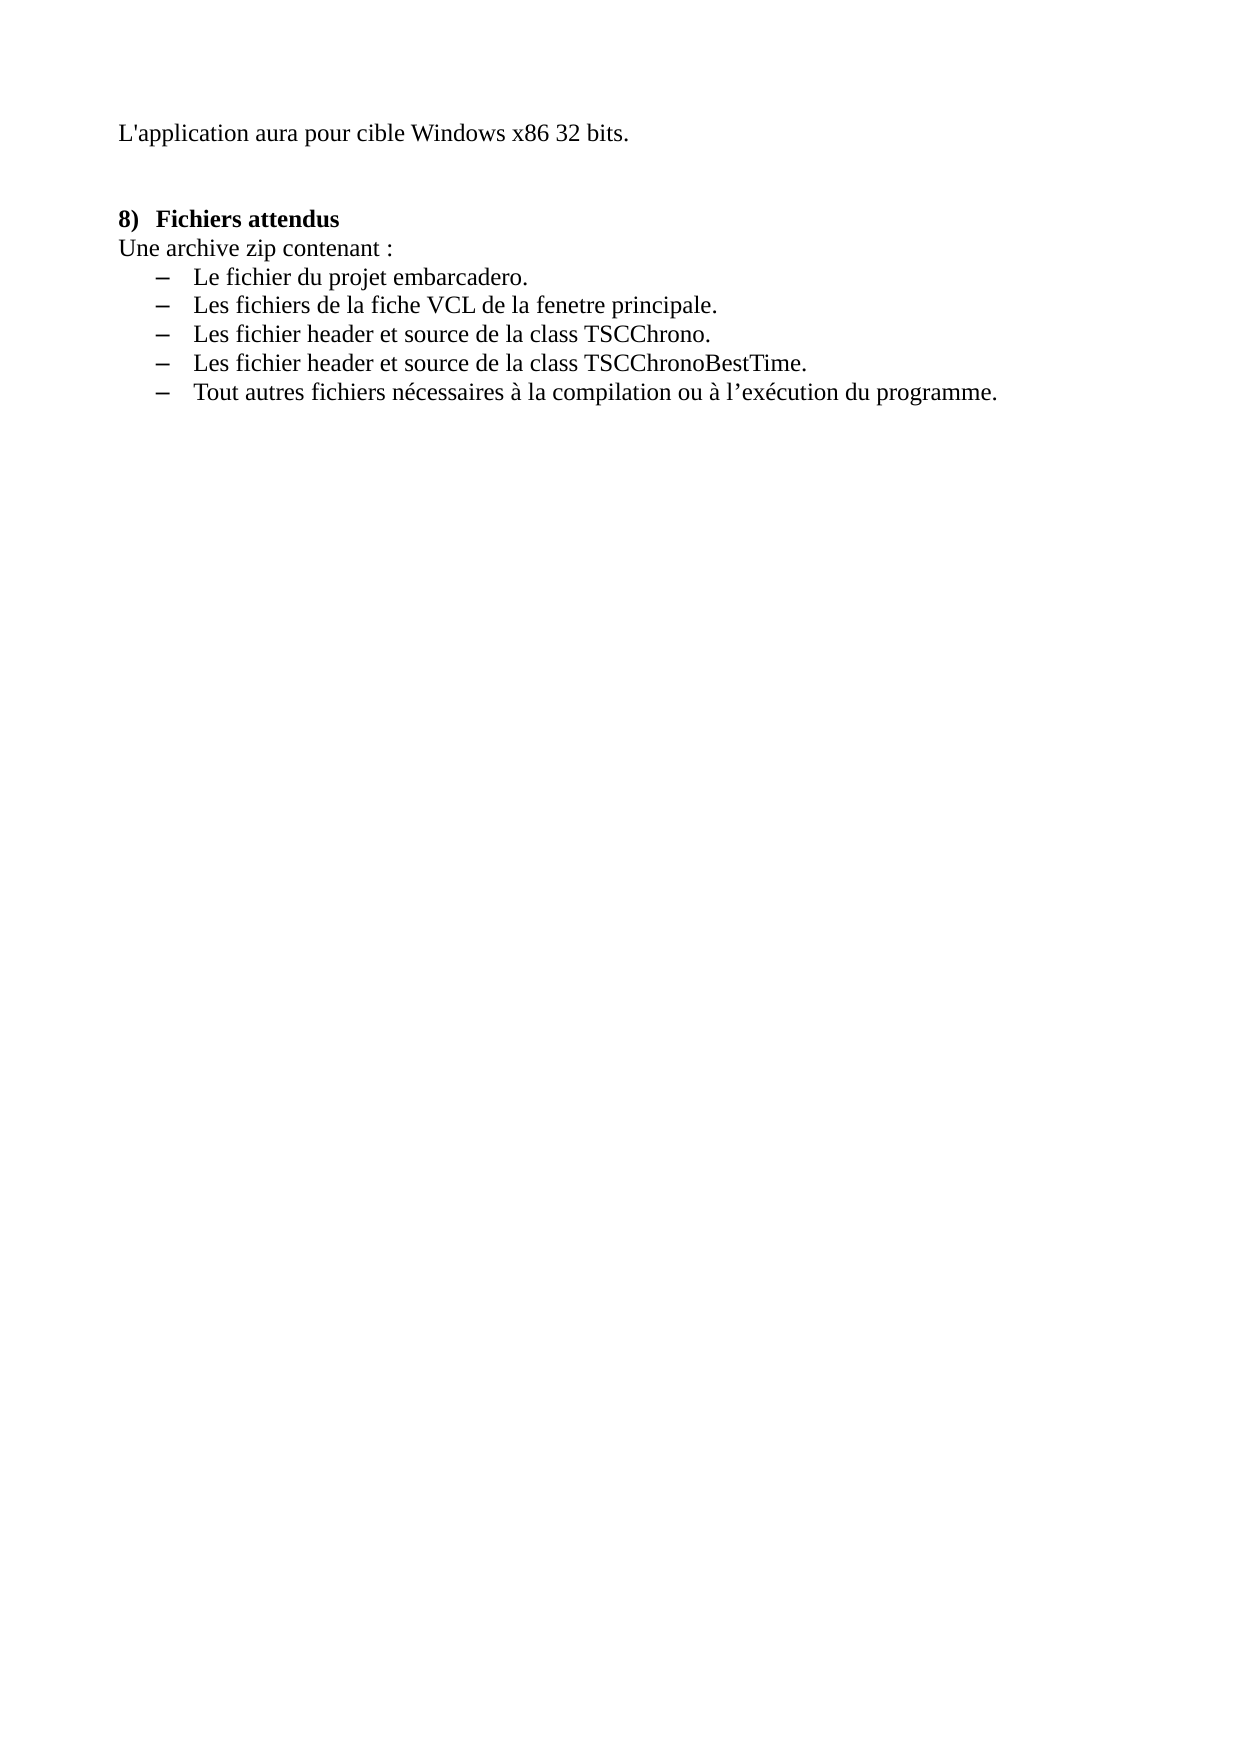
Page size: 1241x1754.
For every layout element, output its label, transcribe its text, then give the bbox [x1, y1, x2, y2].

list Les fichiers de la fiche VCL de la fenetre principale. [156, 291, 1122, 319]
list Tout autres fichiers nécessaires à la compilation ou à l’exécution du programme. [156, 377, 1122, 406]
text Une archive zip contenant : [118, 233, 1122, 262]
text L'application aura pour cible Windows x86 32 bits. [118, 118, 1122, 147]
list Les fichier header et source de la class TSCChrono. [156, 319, 1122, 348]
list Les fichier header et source de la class TSCChronoBestTime. [156, 348, 1122, 377]
list Fichiers attendus [118, 204, 1122, 233]
list Le fichier du projet embarcadero. [156, 262, 1122, 291]
